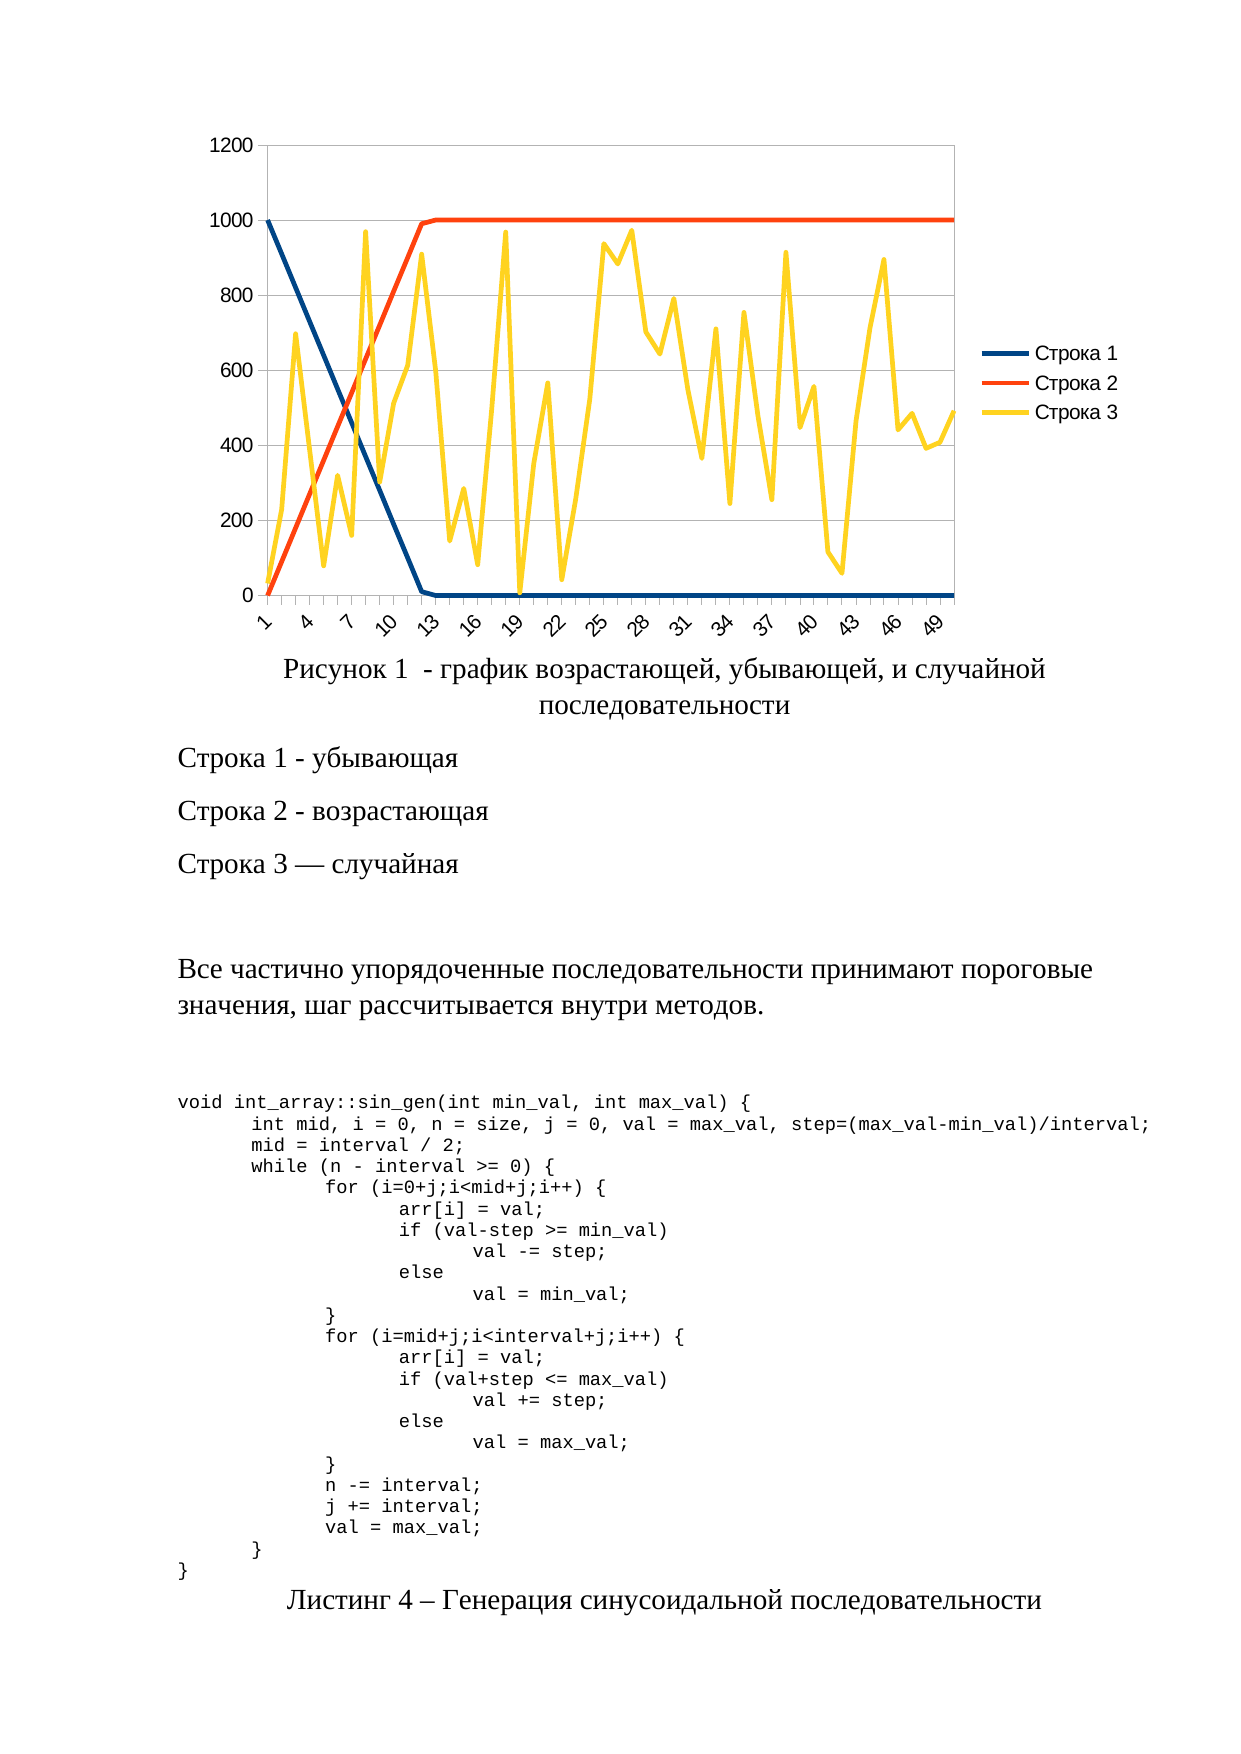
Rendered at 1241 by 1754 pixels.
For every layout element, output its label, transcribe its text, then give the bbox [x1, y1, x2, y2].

text Рисунок 1 - график возрастающей, убывающей, и случайной последовательности [177, 118, 1152, 721]
text val = max_val; [177, 1518, 1152, 1539]
text val = max_val; [177, 1433, 1152, 1454]
text } [177, 1454, 1152, 1476]
text } [177, 1539, 1152, 1561]
text } [177, 1561, 1152, 1582]
text Листинг 4 – Генерация синусоидальной последовательности [177, 1582, 1152, 1615]
text Все частично упорядоченные последовательности принимают пороговые значения, шаг рассчитывается внутри методов. [177, 951, 1152, 1021]
text else [177, 1412, 1152, 1433]
text } [177, 1306, 1152, 1327]
text arr[i] = val; [177, 1348, 1152, 1369]
text val += step; [177, 1391, 1152, 1412]
text val = min_val; [177, 1284, 1152, 1306]
text while (n - interval >= 0) { [177, 1157, 1152, 1178]
text if (val+step <= max_val) [177, 1369, 1152, 1391]
text n -= interval; [177, 1476, 1152, 1497]
text arr[i] = val; [177, 1199, 1152, 1221]
text Строка 1 - убывающая [177, 740, 1152, 774]
text Строка 3 — случайная [177, 846, 1152, 879]
text for (i=0+j;i<mid+j;i++) { [177, 1178, 1152, 1199]
text if (val-step >= min_val) [177, 1221, 1152, 1242]
text Строка 2 - возрастающая [177, 793, 1152, 826]
text int mid, i = 0, n = size, j = 0, val = max_val, step=(max_val-min_val)/interval; [177, 1114, 1152, 1136]
text void int_array::sin_gen(int min_val, int max_val) { [177, 1093, 1152, 1114]
text else [177, 1263, 1152, 1284]
text mid = interval / 2; [177, 1136, 1152, 1157]
text for (i=mid+j;i<interval+j;i++) { [177, 1327, 1152, 1348]
text j += interval; [177, 1497, 1152, 1518]
text val -= step; [177, 1242, 1152, 1263]
